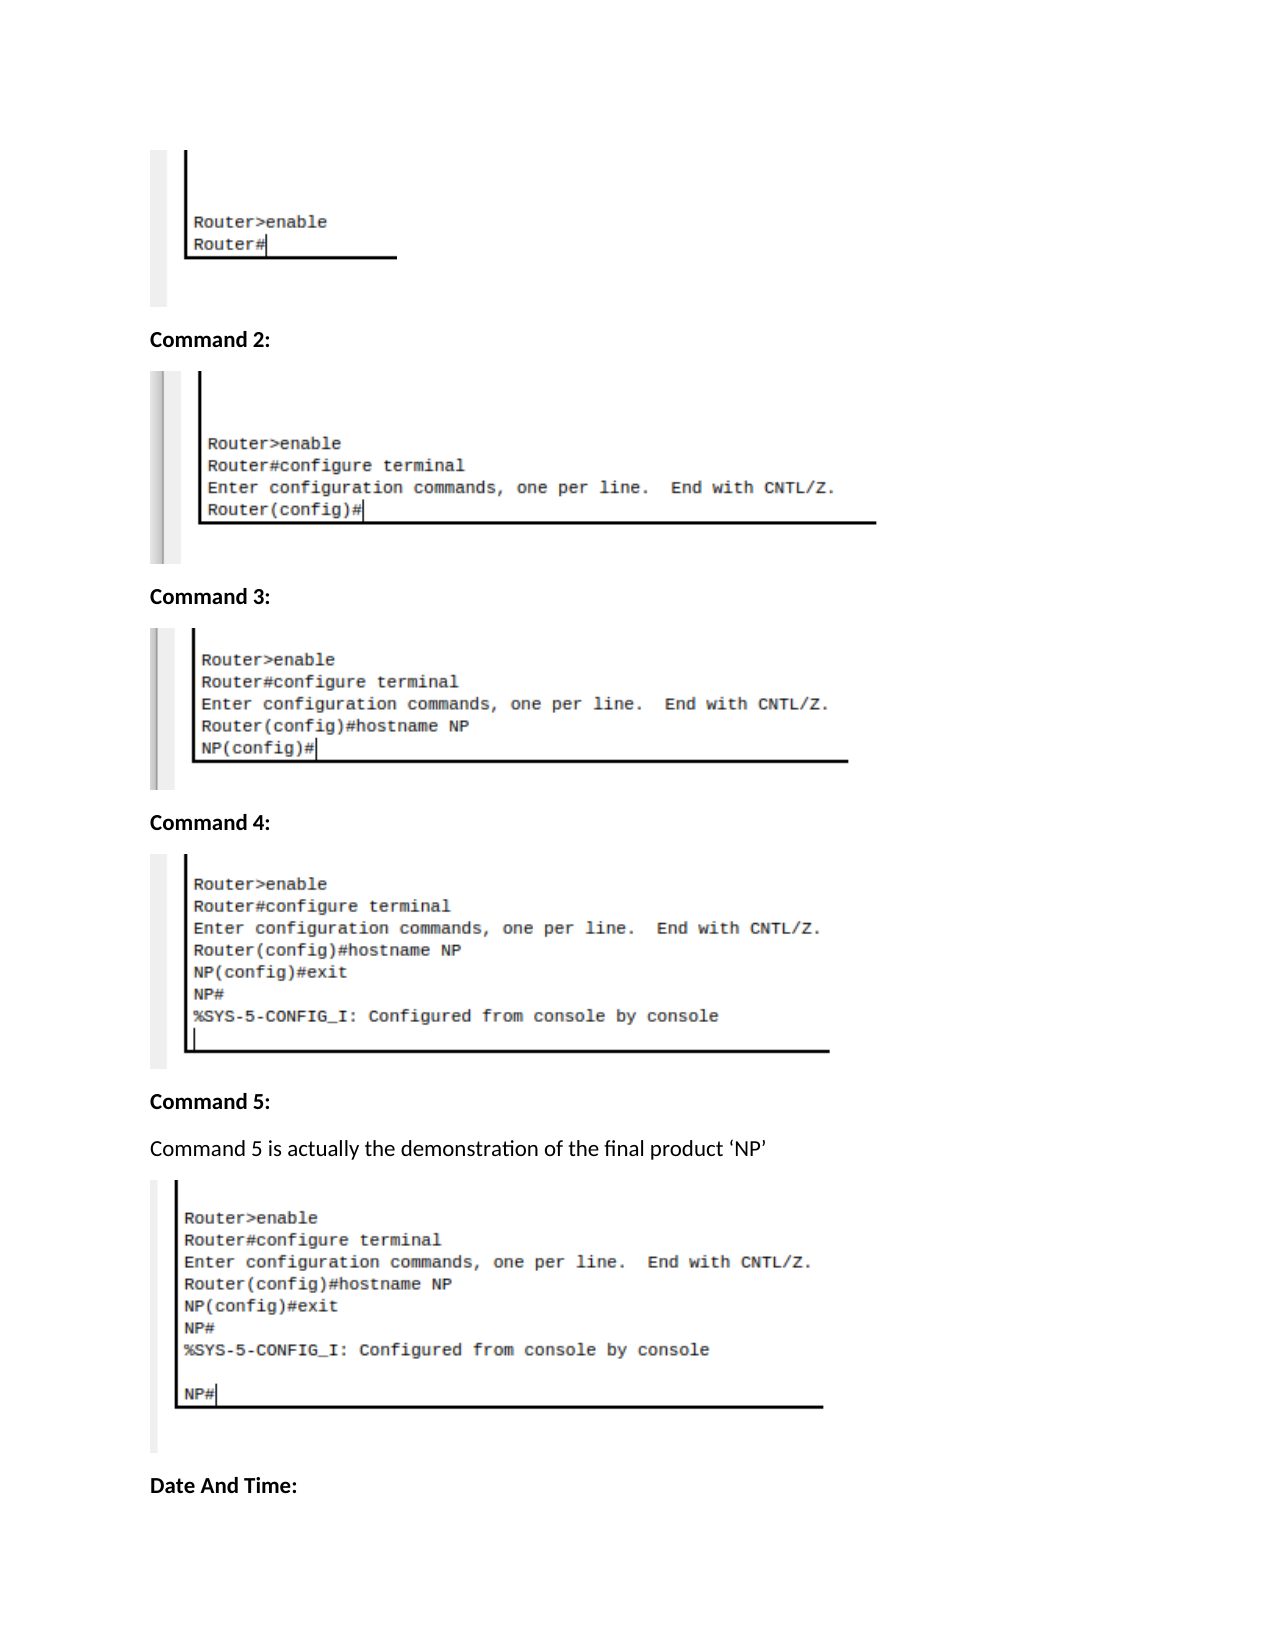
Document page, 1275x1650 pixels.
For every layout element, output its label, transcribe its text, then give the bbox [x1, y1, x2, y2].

text Command 2: [150, 325, 1125, 353]
text Date And Time: [150, 1471, 1125, 1499]
text Command 5 is actually the demonstration of the final product ‘NP’ [150, 1134, 1125, 1162]
picture [150, 628, 849, 790]
text Command 5: [150, 1087, 1125, 1115]
picture [150, 1180, 824, 1453]
picture [150, 854, 830, 1069]
picture [150, 371, 877, 564]
text Command 3: [150, 582, 1125, 610]
picture [150, 150, 397, 307]
text Command 4: [150, 808, 1125, 836]
